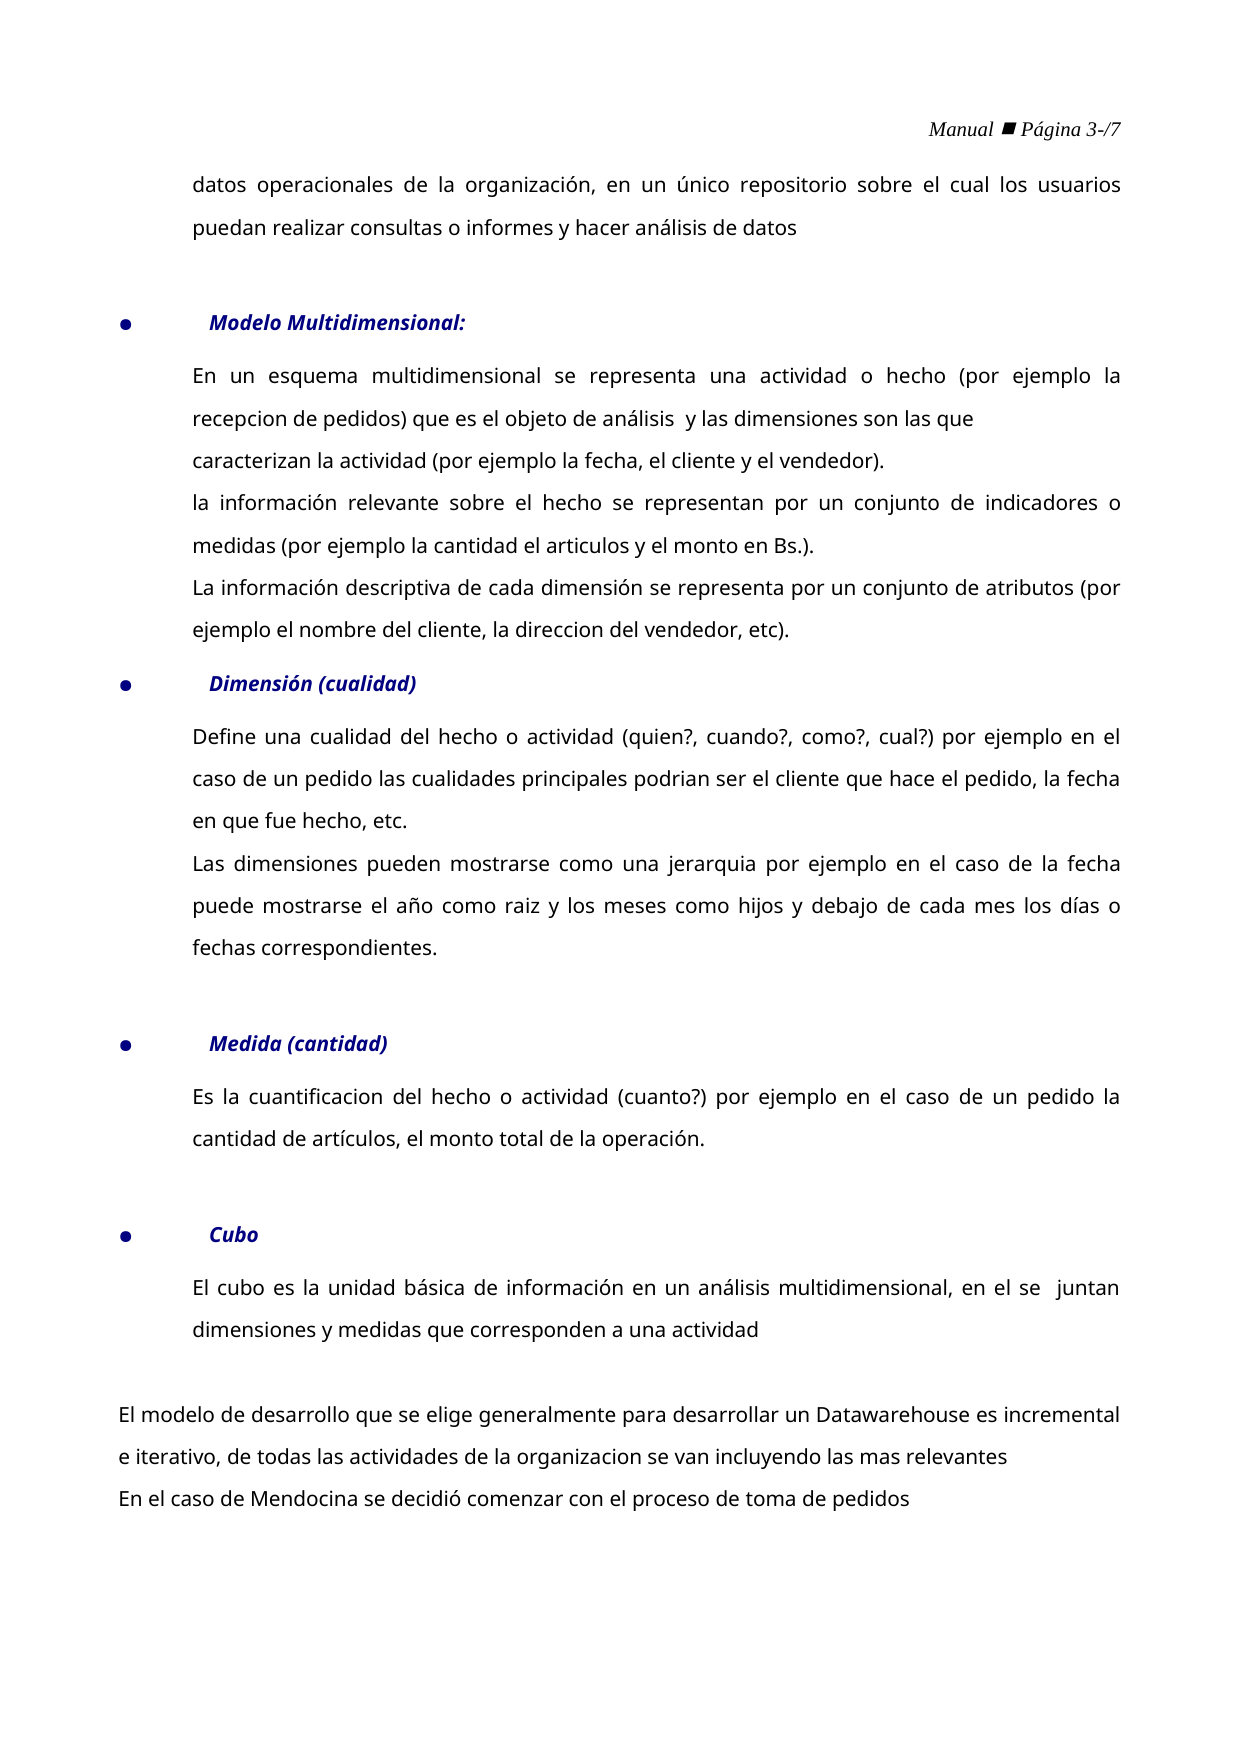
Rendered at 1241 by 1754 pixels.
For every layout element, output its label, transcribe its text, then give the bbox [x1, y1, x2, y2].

text El modelo de desarrollo que se elige generalmente para desarrollar un Datawarehouse es incremental e iterativo, de todas las actividades de la organizacion se van incluyendo las mas relevantes [118, 1400, 1122, 1471]
text La información descriptiva de cada dimensión se representa por un conjunto de atributos (por ejemplo el nombre del cliente, la direccion del vendedor, etc). [192, 573, 1122, 644]
text Es la cuantificacion del hecho o actividad (cuanto?) por ejemplo en el caso de un pedido la cantidad de artículos, el monto total de la operación. [192, 1082, 1122, 1153]
text la información relevante sobre el hecho se representan por un conjunto de indicadores o medidas (por ejemplo la cantidad el articulos y el monto en Bs.). [192, 488, 1122, 559]
text En un esquema multidimensional se representa una actividad o hecho (por ejemplo la recepcion de pedidos) que es el objeto de análisis y las dimensiones son las que [192, 362, 1122, 432]
text caracterizan la actividad (por ejemplo la fecha, el cliente y el vendedor). [192, 446, 1122, 474]
subtitle Dimensión (cualidad) [118, 669, 1122, 697]
subtitle Cubo [118, 1220, 1122, 1248]
subtitle Modelo Multidimensional: [118, 308, 1122, 337]
text El cubo es la unidad básica de información en un análisis multidimensional, en el se juntan dimensiones y medidas que corresponden a una actividad [192, 1273, 1122, 1344]
text Define una cualidad del hecho o actividad (quien?, cuando?, como?, cual?) por ejemplo en el caso de un pedido las cualidades principales podrian ser el cliente que hace el pedido, la fecha en que fue hecho, etc. [192, 722, 1122, 835]
subtitle Medida (cantidad) [118, 1029, 1122, 1057]
text datos operacionales de la organización, en un único repositorio sobre el cual los usuarios puedan realizar consultas o informes y hacer análisis de datos [192, 171, 1122, 241]
text En el caso de Mendocina se decidió comenzar con el proceso de toma de pedidos [118, 1484, 1122, 1513]
text Las dimensiones pueden mostrarse como una jerarquia por ejemplo en el caso de la fecha puede mostrarse el año como raiz y los meses como hijos y debajo de cada mes los días o fechas correspondientes. [192, 849, 1122, 962]
